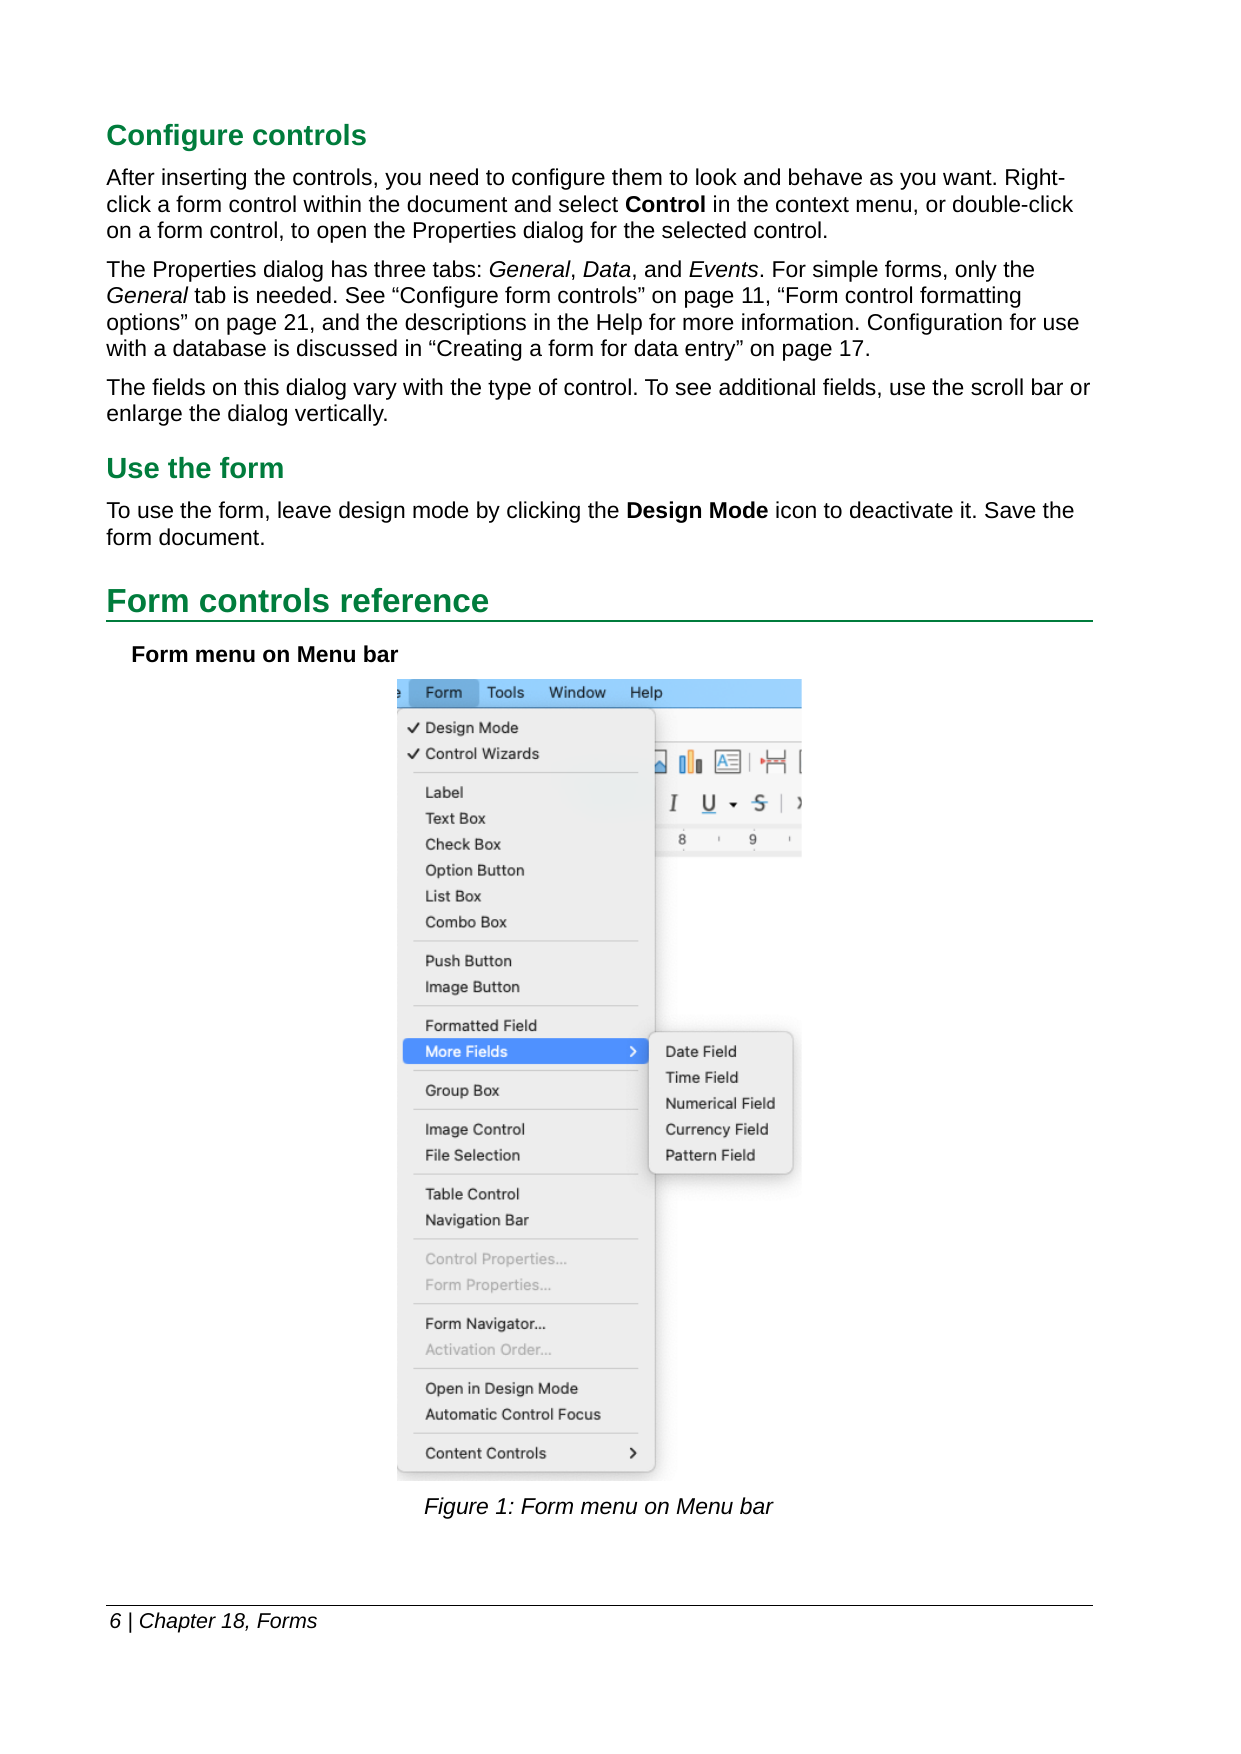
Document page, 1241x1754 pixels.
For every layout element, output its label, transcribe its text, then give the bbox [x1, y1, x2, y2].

list To use the form, leave design mode by clicking the Design Mode icon to deactivate it. Save the form document. [106, 497, 1093, 550]
subtitle Configure controls [106, 118, 1093, 152]
subtitle Use the form [106, 451, 1093, 485]
list The fields on this dialog vary with the type of control. To see additional fields, use the scroll bar or enlarge the dialog vertically. [106, 374, 1093, 426]
subtitle Form controls reference [106, 581, 1093, 620]
list After inserting the controls, you need to configure them to look and behave as you want. Right-click a form control within the document and select Control in the context menu, or double-click on a form control, to open the Properties dialog for the selected control. [106, 164, 1093, 243]
picture [397, 679, 802, 1481]
text Form menu on Menu bar [131, 641, 1093, 667]
text Figure 1: Form menu on Menu bar [396, 1493, 803, 1519]
text The Properties dialog has three tabs: General, Data, and Events. For simple forms, only the General tab is needed. See “Configure form controls” on page 11, “Form control formatting options” on page 21, and the descriptions in the Help for more information. Configuration for use with a database is discussed in “Creating a form for data entry” on page 17. [106, 256, 1093, 361]
